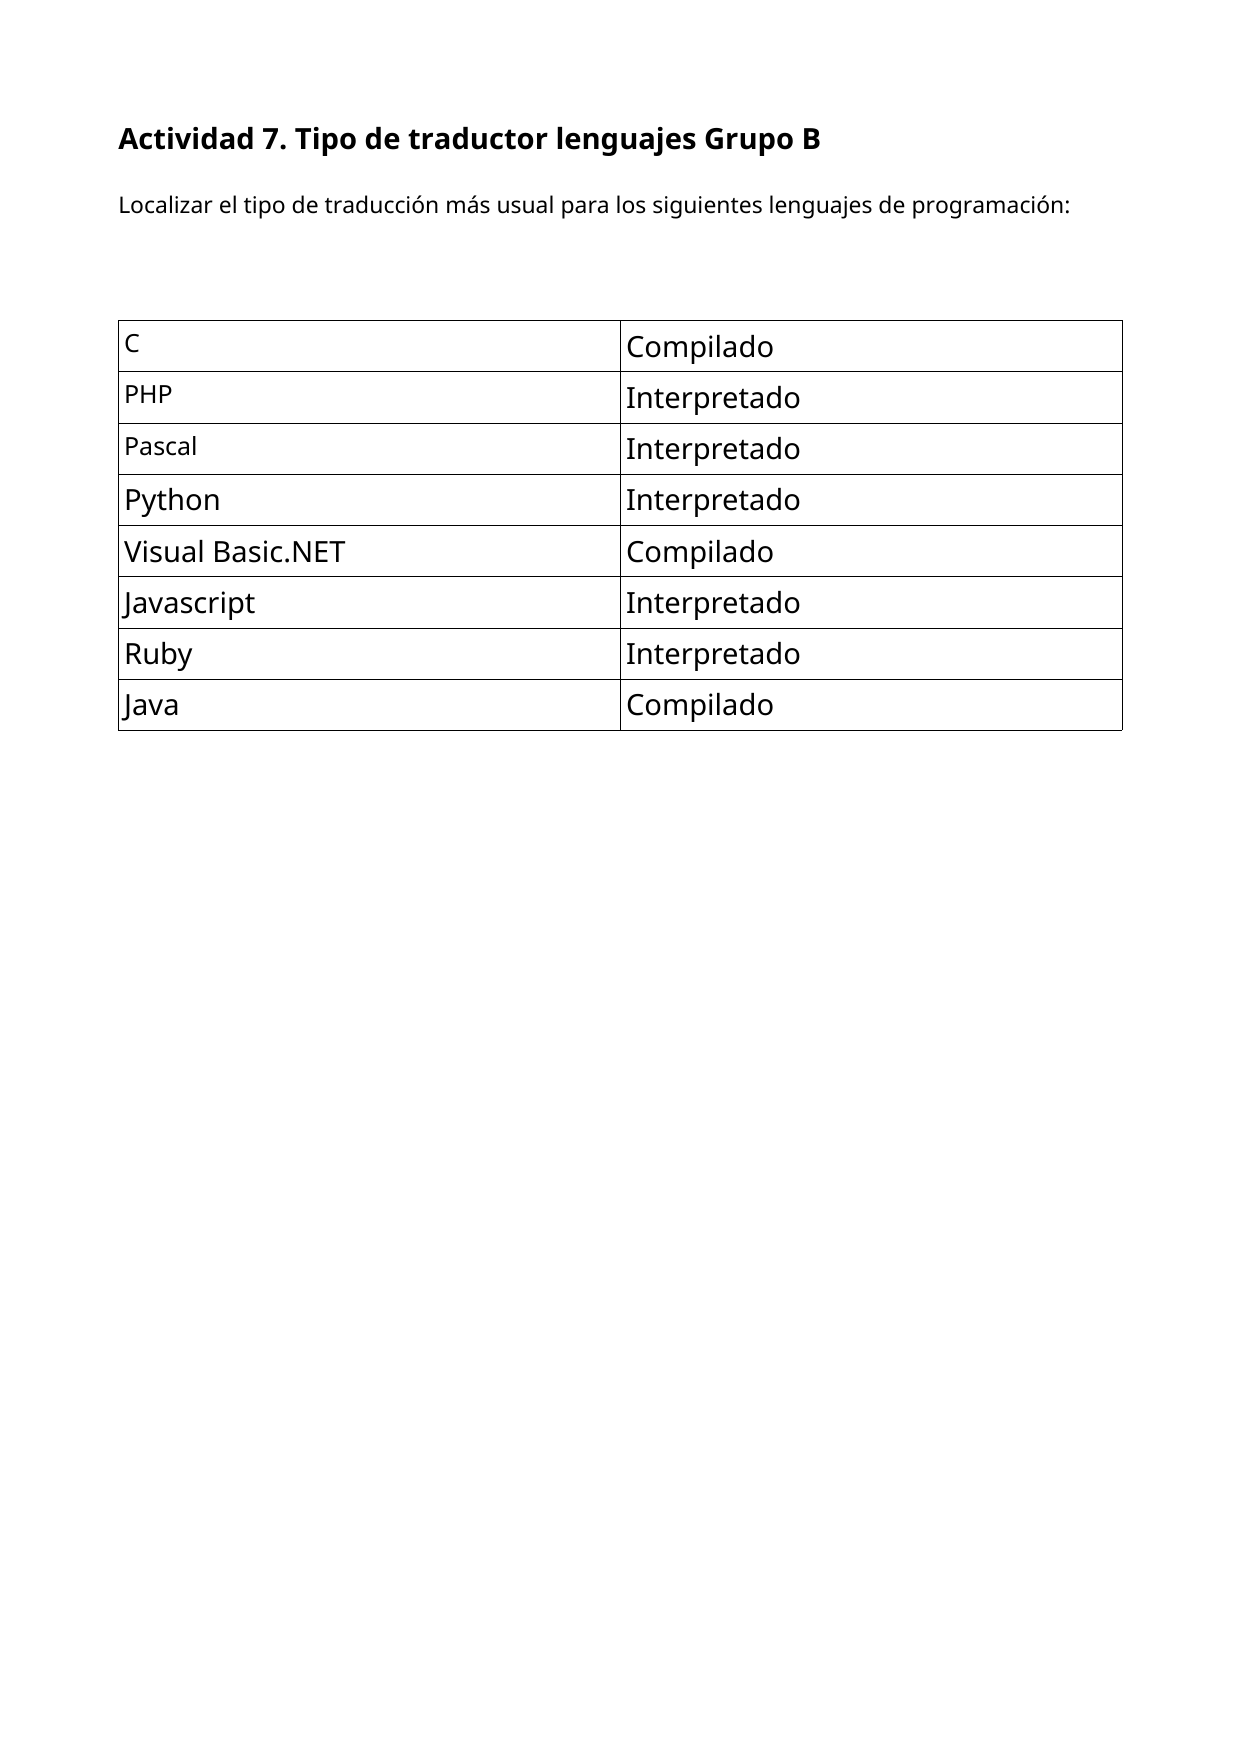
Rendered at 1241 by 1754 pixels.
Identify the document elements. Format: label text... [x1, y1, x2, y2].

table_cell Python [119, 475, 620, 525]
table_cell Interpretado [621, 577, 1122, 627]
table_cell Interpretado [621, 629, 1122, 679]
table_cell Interpretado [621, 372, 1122, 422]
table_header Compilado [621, 321, 1122, 371]
table_header C [119, 321, 620, 371]
table_cell Visual Basic.NET [119, 526, 620, 576]
table_cell PHP [119, 372, 620, 422]
table_cell Ruby [119, 629, 620, 679]
table_cell Compilado [621, 680, 1122, 730]
table_cell Interpretado [621, 424, 1122, 474]
text Localizar el tipo de traducción más usual para los siguientes lenguajes de programación: [118, 189, 1122, 220]
table_cell Javascript [119, 577, 620, 627]
table_cell Java [119, 680, 620, 730]
text Actividad 7. Tipo de traductor lenguajes Grupo B [118, 118, 1122, 158]
table_cell Pascal [119, 424, 620, 474]
table_cell Compilado [621, 526, 1122, 576]
table_cell Interpretado [621, 475, 1122, 525]
